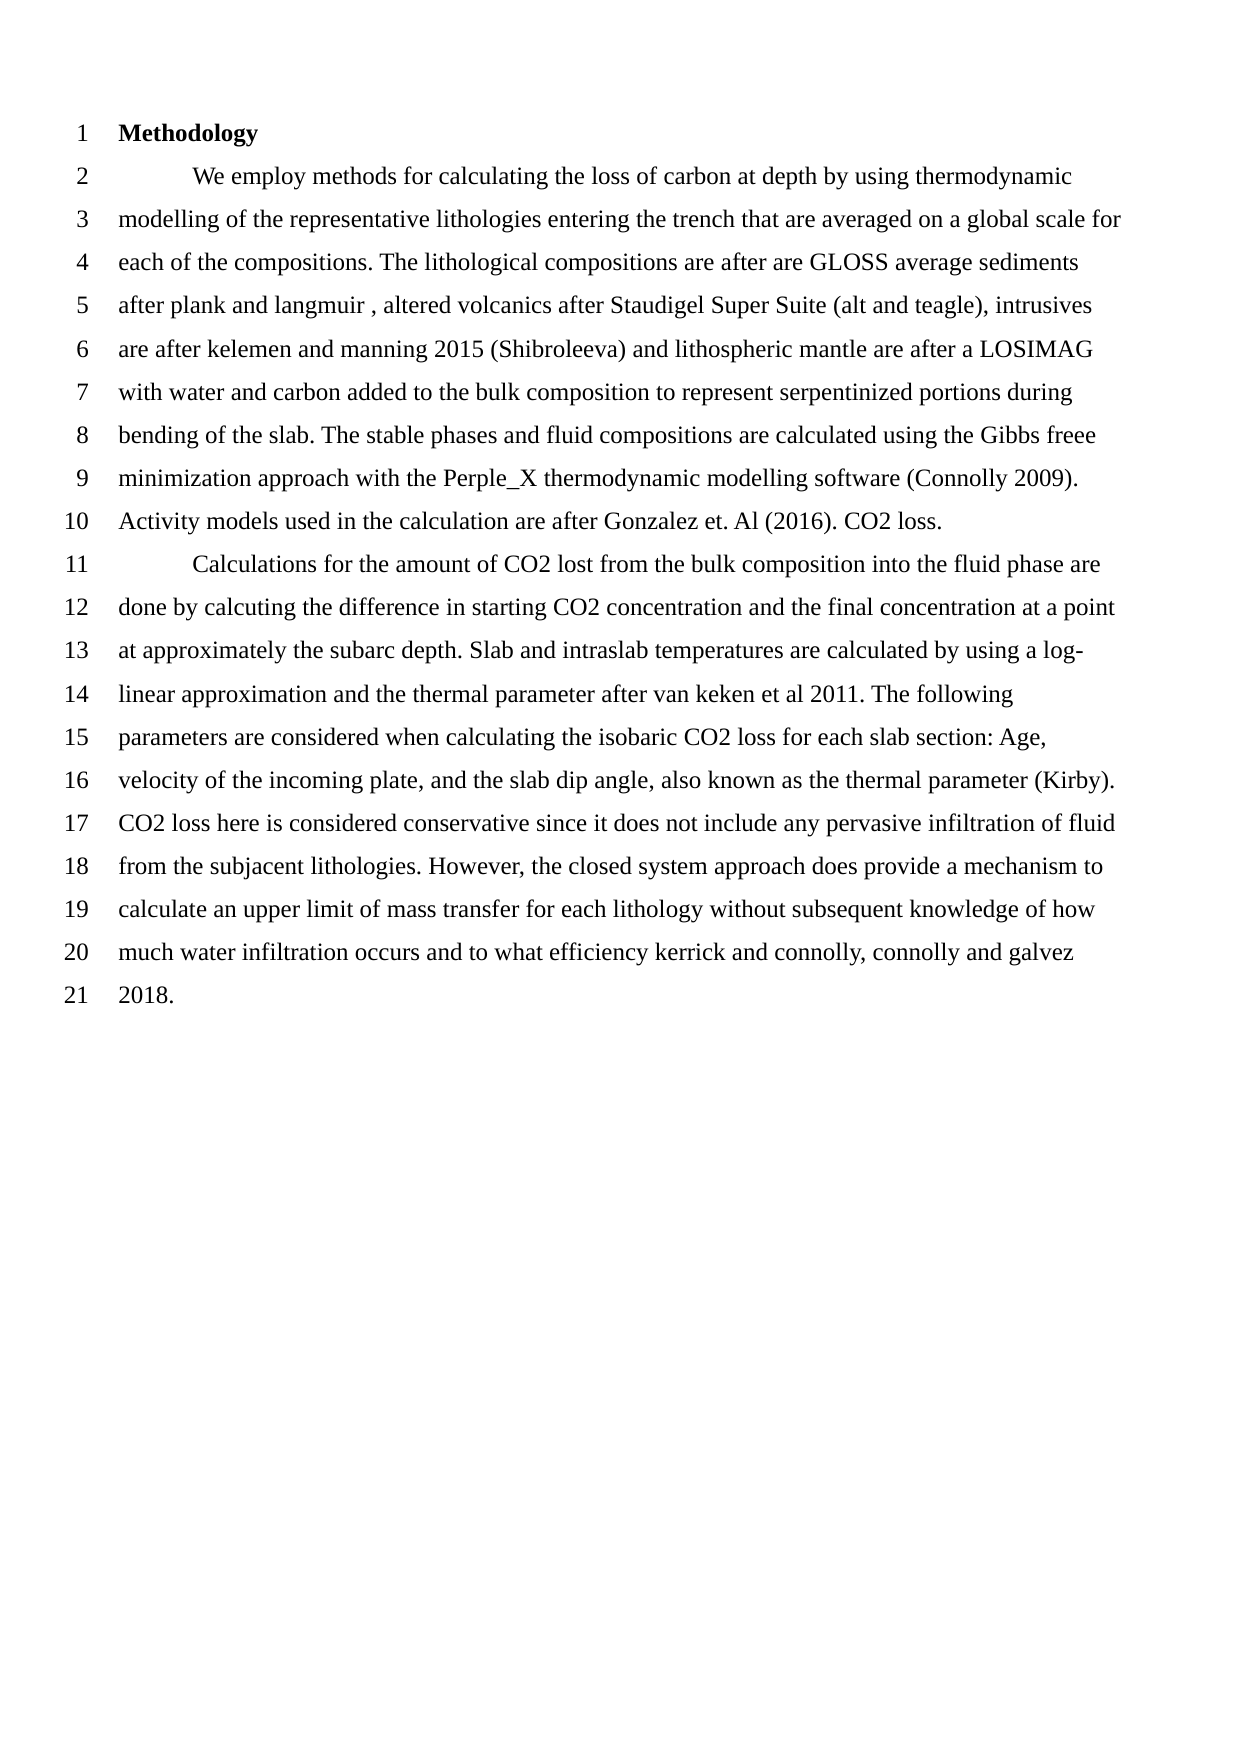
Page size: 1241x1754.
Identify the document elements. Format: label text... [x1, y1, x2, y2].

text Calculations for the amount of CO2 lost from the bulk composition into the fluid phase are done by calcuting the difference in starting CO2 concentration and the final concentration at a point at approximately the subarc depth. Slab and intraslab temperatures are calculated by using a log-linear approximation and the thermal parameter after van keken et al 2011. The following parameters are considered when calculating the isobaric CO2 loss for each slab section: Age, velocity of the incoming plate, and the slab dip angle, also known as the thermal parameter (Kirby). CO2 loss here is considered conservative since it does not include any pervasive infiltration of fluid from the subjacent lithologies. However, the closed system approach does provide a mechanism to calculate an upper limit of mass transfer for each lithology without subsequent knowledge of how much water infiltration occurs and to what efficiency kerrick and connolly, connolly and galvez 2018. [118, 549, 1122, 1009]
text Methodology [118, 118, 1122, 147]
text We employ methods for calculating the loss of carbon at depth by using thermodynamic modelling of the representative lithologies entering the trench that are averaged on a global scale for each of the compositions. The lithological compositions are after are GLOSS average sediments after plank and langmuir , altered volcanics after Staudigel Super Suite (alt and teagle), intrusives are after kelemen and manning 2015 (Shibroleeva) and lithospheric mantle are after a LOSIMAG with water and carbon added to the bulk composition to represent serpentinized portions during bending of the slab. The stable phases and fluid compositions are calculated using the Gibbs freee minimization approach with the Perple_X thermodynamic modelling software (Connolly 2009). Activity models used in the calculation are after Gonzalez et. Al (2016). CO2 loss. [118, 161, 1122, 535]
